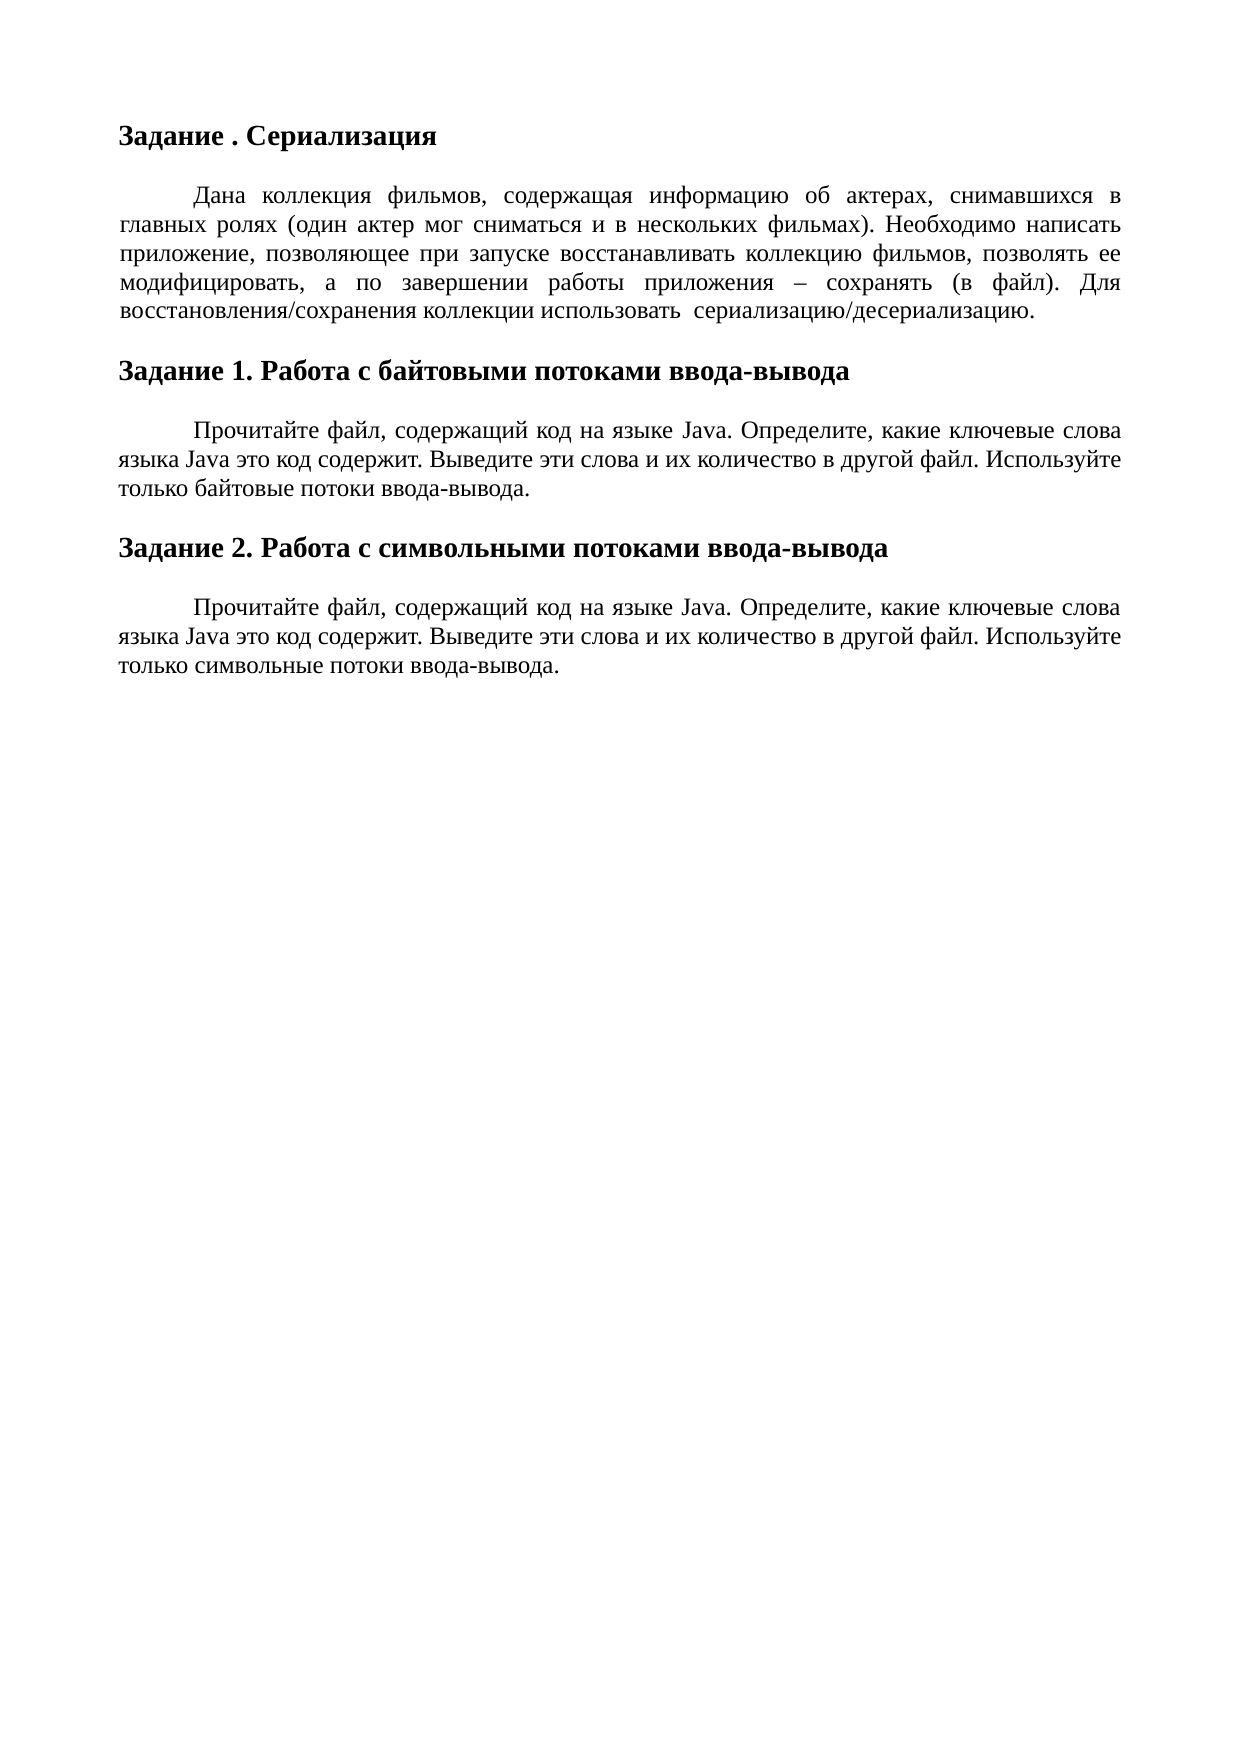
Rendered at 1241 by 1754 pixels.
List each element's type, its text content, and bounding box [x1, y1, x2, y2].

text Задание 1. Работа с байтовыми потоками ввода-вывода [118, 353, 1122, 386]
text Прочитайте файл, содержащий код на языке Java. Определите, какие ключевые слова языка Java это код содержит. Выведите эти слова и их количество в другой файл. Используйте только символьные потоки ввода-вывода. [118, 592, 1122, 679]
text Прочитайте файл, содержащий код на языке Java. Определите, какие ключевые слова языка Java это код содержит. Выведите эти слова и их количество в другой файл. Используйте только байтовые потоки ввода-вывода. [118, 415, 1122, 501]
text Задание 2. Работа с символьными потоками ввода-вывода [118, 530, 1122, 564]
text Дана коллекция фильмов, содержащая информацию об актерах, снимавшихся в главных ролях (один актер мог сниматься и в нескольких фильмах). Необходимо написать приложение, позволяющее при запуске восстанавливать коллекцию фильмов, позволять ее модифицировать, а по завершении работы приложения – сохранять (в файл). Для восстановления/сохранения коллекции использовать сериализацию/десериализацию. [119, 180, 1122, 324]
text Задание . Сериализация [118, 118, 1122, 152]
